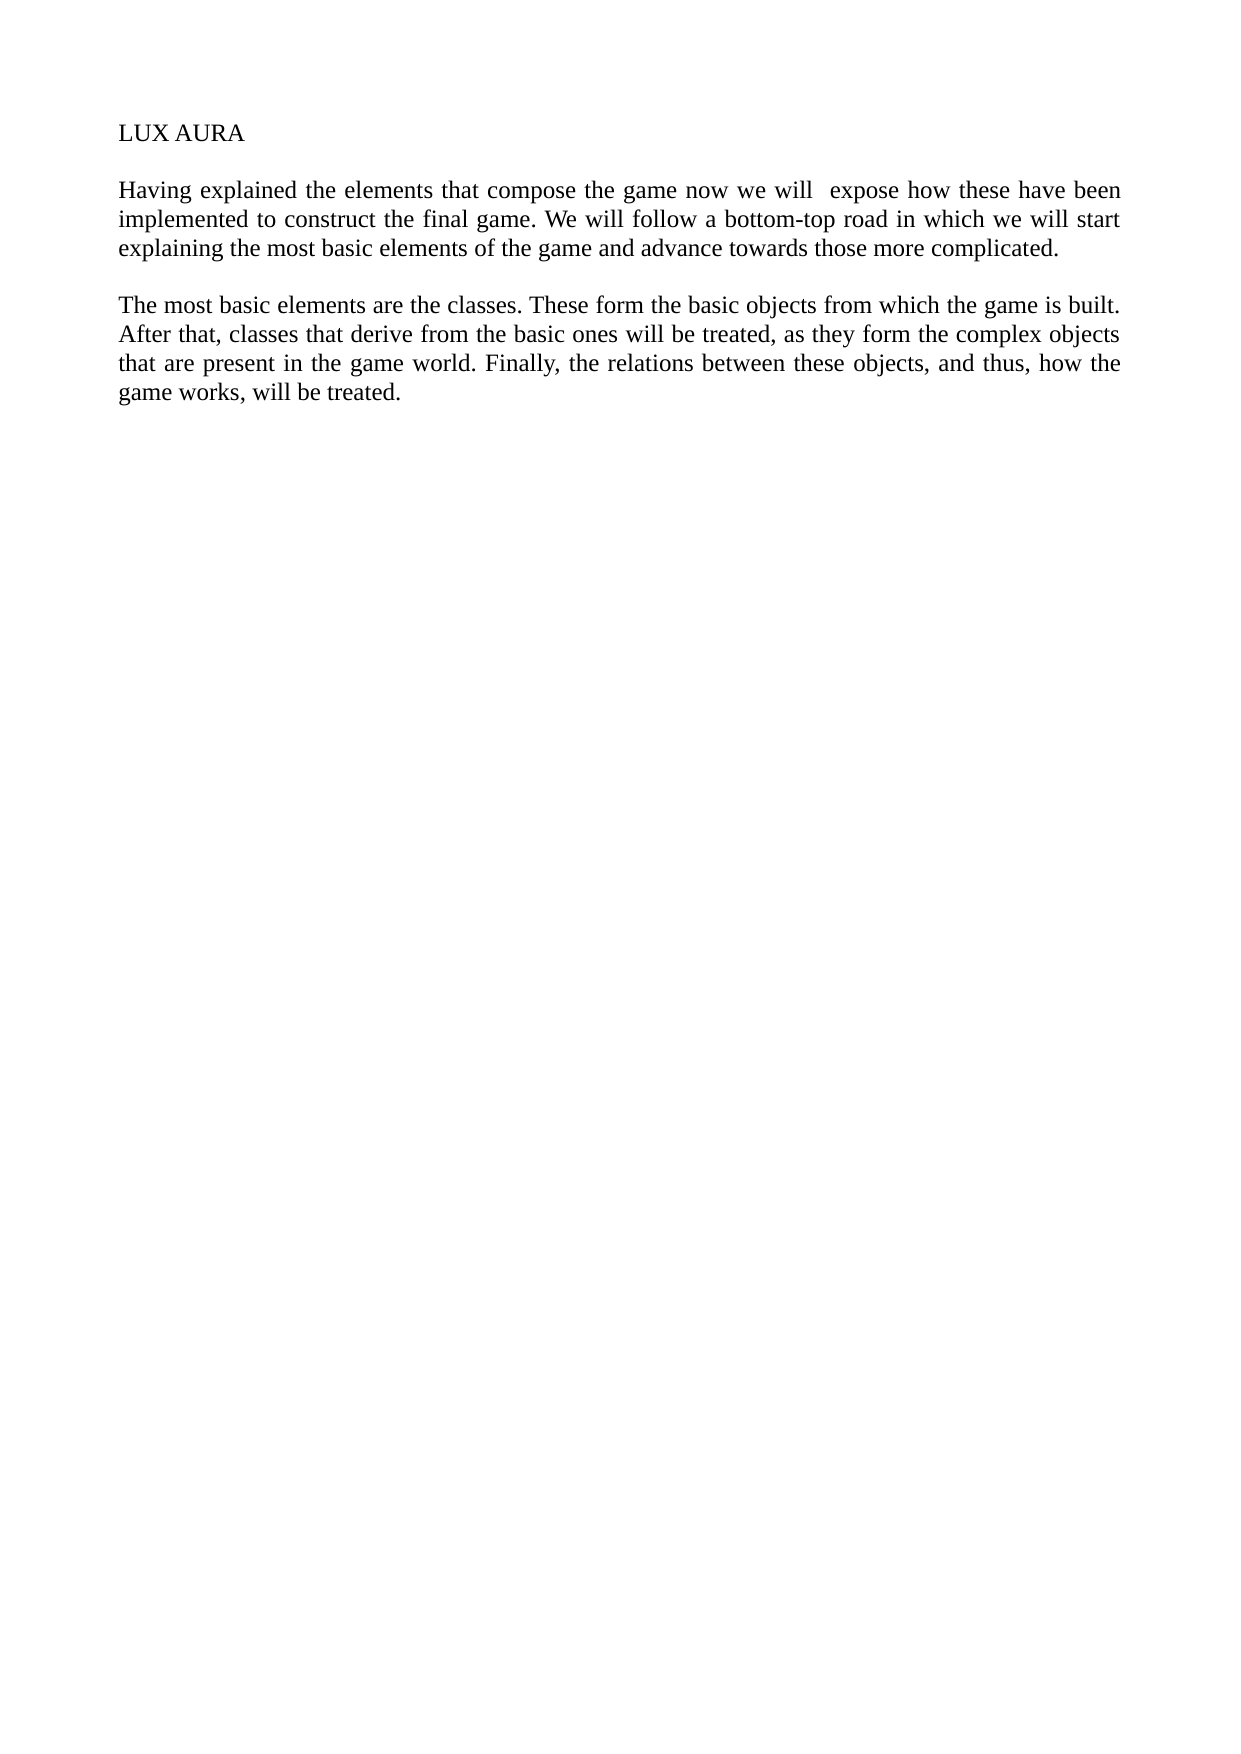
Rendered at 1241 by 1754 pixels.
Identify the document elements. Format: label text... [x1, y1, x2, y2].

text Having explained the elements that compose the game now we will expose how these have been implemented to construct the final game. We will follow a bottom-top road in which we will start explaining the most basic elements of the game and advance towards those more complicated. [118, 176, 1122, 262]
text LUX AURA [118, 118, 1122, 147]
text The most basic elements are the classes. These form the basic objects from which the game is built. After that, classes that derive from the basic ones will be treated, as they form the complex objects that are present in the game world. Finally, the relations between these objects, and thus, how the game works, will be treated. [118, 291, 1122, 406]
